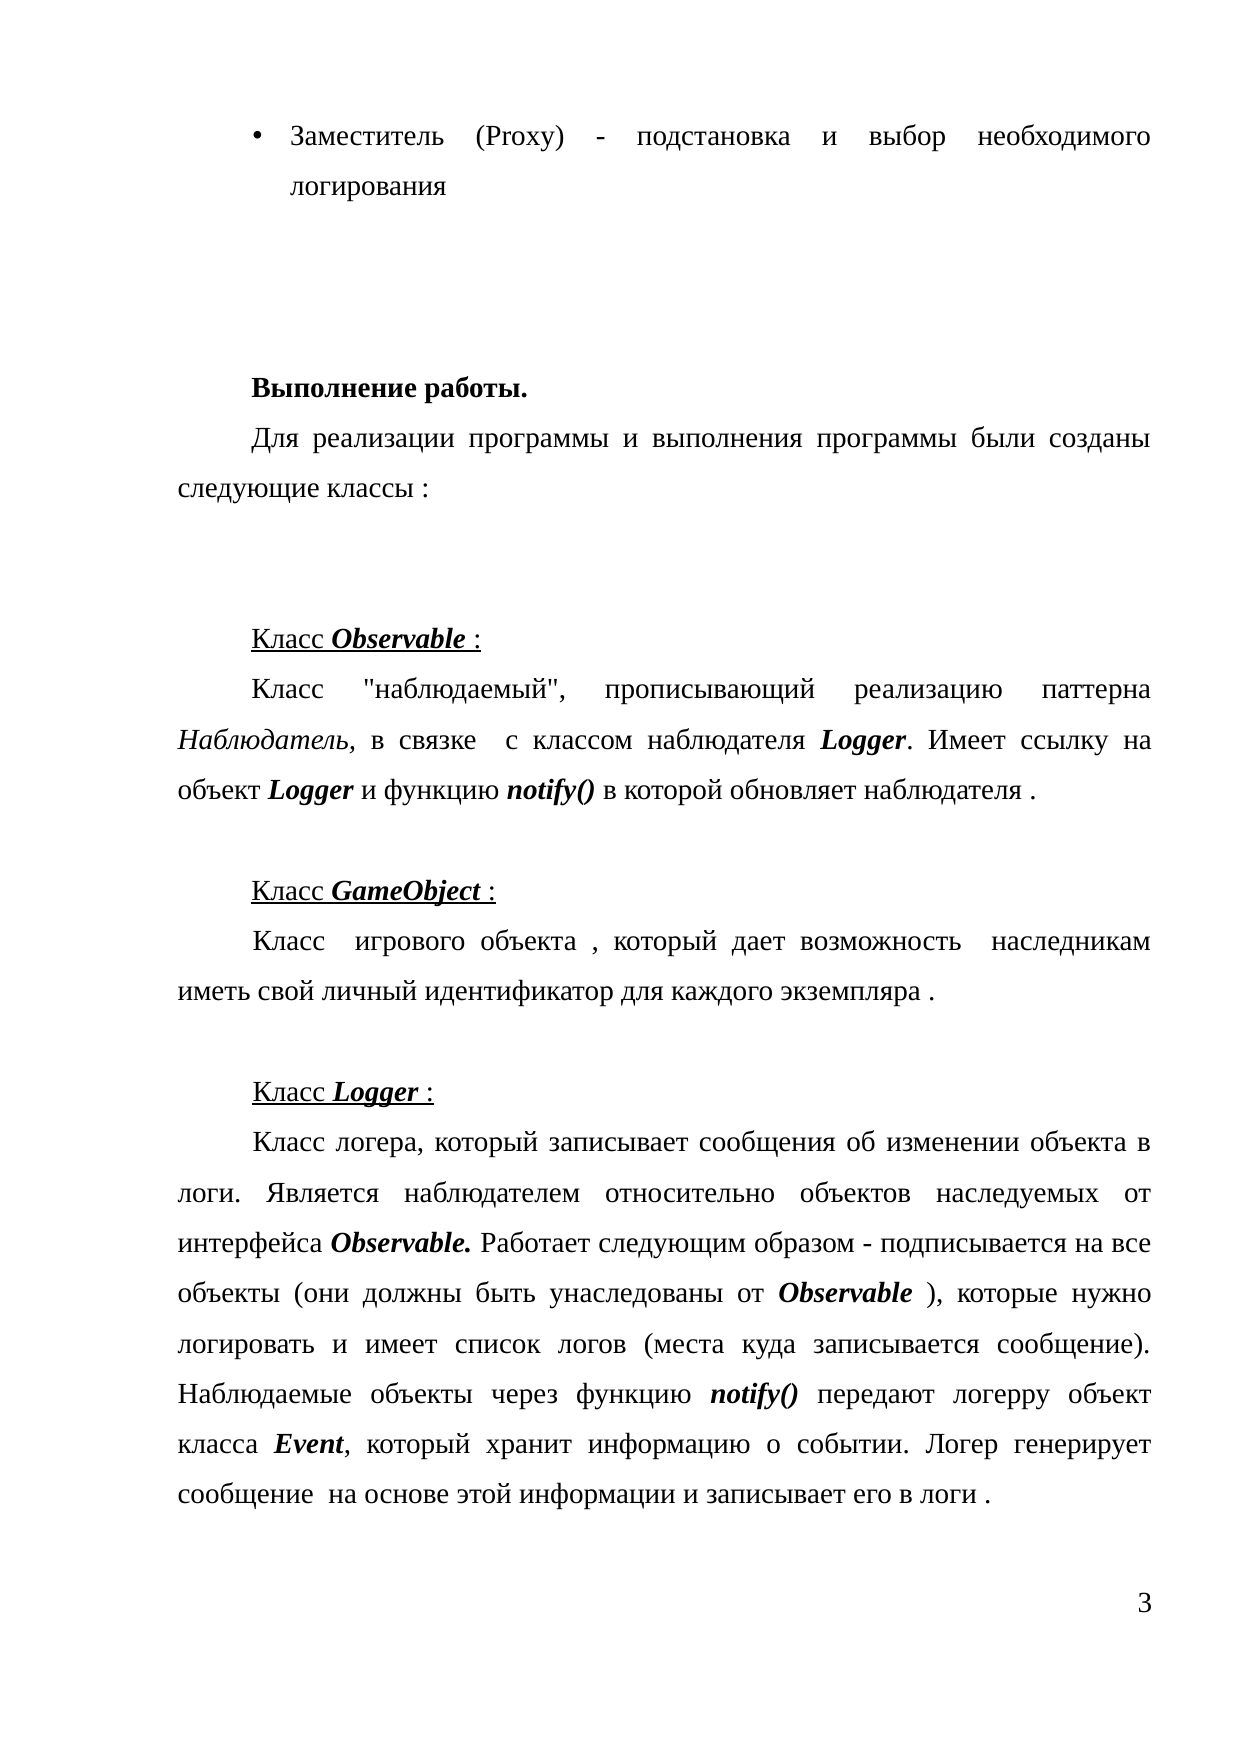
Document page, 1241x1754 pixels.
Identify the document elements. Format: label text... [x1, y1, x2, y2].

text Класс логера, который записывает сообщения об изменении объекта в логи. Является наблюдателем относительно объектов наследуемых от интерфейса Observable. Работает следующим образом - подписывается на все объекты (они должны быть унаследованы от Observable ), которые нужно логировать и имеет список логов (места куда записывается сообщение). Наблюдаемые объекты через функцию notify() передают логерру объект класса Event, который хранит информацию о событии. Логер генерирует сообщение на основе этой информации и записывает его в логи . [177, 1124, 1152, 1510]
text Класс GameObject : [177, 873, 1152, 906]
text Для реализации программы и выполнения программы были созданы следующие классы : [177, 420, 1152, 504]
list Заместитель (Proxy) - подстановка и выбор необходимого логирования [252, 118, 1152, 202]
text Класс Logger : [177, 1074, 1152, 1108]
text Класс Observable : [177, 621, 1152, 655]
subtitle Выполнение работы. [177, 370, 1152, 403]
text Класс "наблюдаемый", прописывающий реализацию паттерна Наблюдатель, в связке с классом наблюдателя Logger. Имеет ссылку на объект Logger и функцию notify() в которой обновляет наблюдателя . [177, 672, 1152, 806]
text Класс игрового объекта , который дает возможность наследникам иметь свой личный идентификатор для каждого экземпляра . [177, 923, 1152, 1007]
